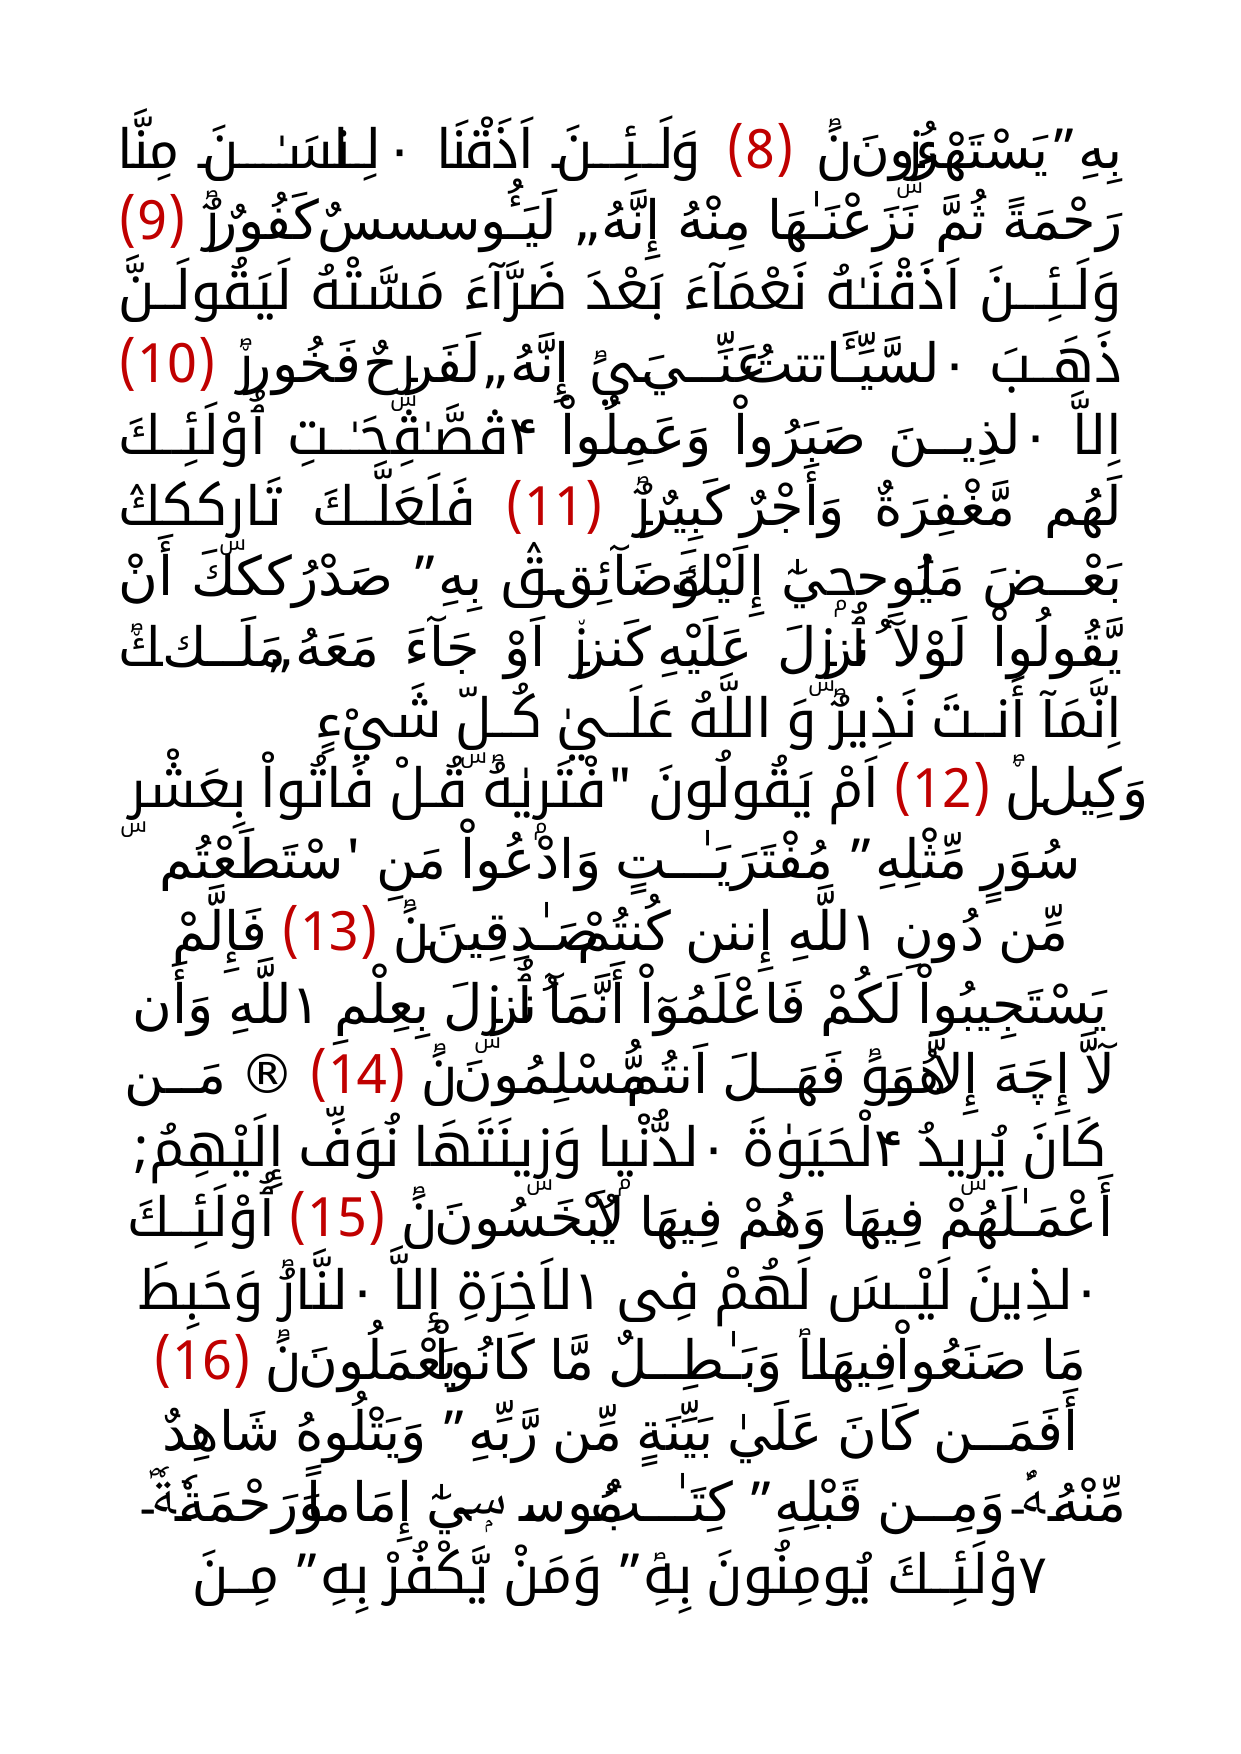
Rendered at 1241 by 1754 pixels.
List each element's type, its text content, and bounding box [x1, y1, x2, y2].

text بِسْمِ ۱للَّهِ ۱لرَّحْمَـٰنِ ۱لرَّحِيمِ أَلَٓرۭؐ كِتَـٰــب٘ ۷حْكِمَتَ —ايَـٰتُهُ„ ثُمَّ فُصِّلَــتْ مِــن لَّدُنْ حَكِيمٖ خَبِير۫ (1) اَلاَّ تَعْبُدُوٓاْ إِلاَّ ۰للَّهَ إِنَّنِى لَكُم مِّنْهُ نَذِيرٌ وَبَشِيرٌ (2) وَأَنِ 'سْتَغْفِرُواْ رَبَّكُمْ ثُمَّ تُوبُوٓاْ إِلَيْهِ يُمَتِّعْكُم مَّتَـٰعاٗ حَسَناٗ اِلَـيٰٓ أَجَــلٍ مُّسَمّيً وَيُوتِ كُلَّ ذى فَضْــلٍ فَضْلَهُؐ, وَإِن تَوَلَّوْاْ فَإِنِّــيَ أَخَافُ عَلَيْكُمْ عَذَابَ يَوْمٍ كَبِيرٖؐ (3) اِلَــي ۰للَّهِ مَرْجِعُكُمْؐ وَهُوَ عَلَيٰ كُــلّۣ شَيْءٍ قَدِير٘ؐ (4) اَلآَ إِنَّهُمْ يَثْنُونَ صُدُورَهُمْ ڤِيَسْتَخْفُواْ مِنْهُؐ أَلاَ حِينَ يَسْتَغْشُونَ ثِيَابَهُمْ يَعْلَمُ مَا يُسِرُّونَ وَمَا يُعْلِنُونَؐ إِنَّهُ„ عَلِيمٛ بِذَاتِ ۱لصُّدُورۣؐ (5) ¤ وَمَا مِــن دَآبَّةٍ فِى ۱لاَرْضِ إِلاَّ عَلَــي ۰للَّهِ رۣزْقُهَا وَيَعْلَمُ مُسْتَقَرَّهَا وَمُسْتَوْدَعَهَاؐ كُــلٌّ فِى كِتَـٰــبٍ مُّبِينٍؐ (6) وَهُوَ ۰ﻟ﮲ خَلَــقَ ۰لسَّمَـٰوَ؛تتتِ وَالاَرْضَ فِى سِتَّةِ أَيَّامٍ وَكَانَ عَرْشُهُ„ عَلَــي ۰لْمَآءِ لِيَبْلُوَكُمُ; أَيُّكُمُ; أَحْسَــنُ عَمَلًؐا وَلَـئِـــن قُلْــتَ إِنَّكُم مَّبْعُوثُونَ مِـنۢ بَعْدِ ۱لْمَوْتتتِ لَيَقُولَــنَّ ۰لذِيــنَ كَفَرُوٓاْ إِنْ هَـٰذَآ إِلاَّ سِحْـرٌ مُّبِينٌؐ (7) وَلَـئِـــنَ اَخَّرْنَا عَنْهُمُ ۴لْعَذَابببَ إِلَــيٰٓ ٱُمَّةٍ مَّعْدُودَةٍ لَّيَقُولُــنَّ مَا يَحْبِسُهُؐ’ أَلاَ يَوْمَ يَاتِيهِمْ لَيْــسَ مَصْرُوفاٗ عَنْهُمْؐ وَحَاقَ بِهِم مَّا كَانُواْ بِهِ” يَسْتَهْزۣءُونَؐ (8) وَلَـئِــنَ اَذَقْنَا ۰لِانسَـٰــنَ مِنَّا رَحْمَةً ثُمَّ نَزَعْنَـٰهَا مِنْهُ إِنَّهُ„ لَيَـُٔوسسسٌ كَفُورٌؐ (9) وَلَـئِـــنَ اَذَقْنَـٰهُ نَعْمَآءَ بَعْدَ ضَرَّآءَ مَسَّتْهُ لَيَقُولَــنَّ ذَهَــبَ ۰لسَّيِّـَٔاتتتُ عَنِّــيَؐ إِنَّهُ„ لَفَرۣحٌ فَخُور٘ؐ (10) اِلاَّ ۰لذِيــنَ صَبَرُواْ وَعَمِلُواْ ۴ڤصَّـٰڤِحَـٰــتِ ٱُوْلَئِــكَ لَهُم مَّغْفِرَةٌ وَأَجْرٌ كَبِيرٌؐ (11) فَلَعَلَّــكَ تَارۣكككٛ بَعْــضَ مَا يُوحۭيٰٓ إِلَيْكَ وَضَآئِقٛ بِهِ” صَدْرُكككَ أَنْ يَّقُولُواْ لَوْلآَ ٱُنزۣلَ عَلَيْهِ كَنز٘ اَوْ جَآءَ مَعَهُ„ مَلَــك٘ؐ اِنَّمَآ أَنــتَ نَذِيرٌؐ وَ اللَّهُ عَلَــيٰ كُــلّۣ شَيْءٍ [118, 118, 1122, 759]
text وَكِيل٘ؐ (12) اَمْ يَقُولُونَ "فْتَرۭيٰهُؐ قُـلْ فَاتُواْ بِعَشْرۣ سُوَرٍ مِّثْلِهِ” مُفْتَرَيَـٰــتٍ وَادْعُواْ مَنِ 'سْتَطَعْتُم مِّن دُونِ ۱للَّهِ إِننن كُنتُمْ صَـٰدِقِينَؐ (13) فَإِلَّمْ يَسْتَجِيبُواْ لَكُمْ فَاعْلَمُوٓاْ أَنَّمَآ ٱُنزۣلَ بِعِلْمِ ۱للَّهِ وَأَن لٓاَّ إِچَهَ إِلاَّ هُوَؐ فَهَــلَ اَنتُم مُّسْلِمُونَؐ (14) ® مَــن كَانَ يُرۣيدُ ۴لْحَيَوٰةَ ۰لدُّنْيۭا وَزۣينَتَهَا نُوَفِّ إِلَيْهِمُ; أَعْمَـٰلَهُمْ فِيهَا وَهُمْ فِيهَا لاَ يُبْخَسُونَؐ (15) ٱُوْلَئِــكَ ۰لذِينَ لَيْــسَ لَهُمْ فِى ۱لاَخِرَةِ إِلاَّ ۰لنَّارُؐ وَحَبِطَ مَا صَنَعُواْ فِيهَاؐ وَبَـٰطِــلٌ مَّا كَانُواْ يَعْمَلُونَؐ (16) أَفَمَــن كَانَ عَلَيٰ بَيِّنَةٍ مِّن رَّبِّهِ” وَيَتْلُوهُ شَاهِدٌ مِّنْهُؐ وَمِــن قَبْلِهِ” كِتَـٰــبُ مُوسۭيٰٓ إِمَاماً وَرَحْمَةٗؐ ۷وْلَئِــكَ يُومِنُونَ بِهِؐ” وَمَنْ يَّكْفُرْ بِهِ” مِــنَ ۰لاَحْزَابببِ فَالنَّارُ مَوْعِدُهُؐ, فَلاَ تَكُ فِى مِرْيَةٍ مِّنْهُؐ إِنَّهُ ۴لْحَـقُّ مِـن رَّبِّكَؐ وَچَكِــنَّ أَكْثَرَ ۰لنَّاسسسِ لاَ يُومِنُونَؐ (17) وَمَــنَ اَظْلَمُ مِمَّنِ 'فْتَرۭيٰ عَلَــي ۰للَّهِ كَذِباٗؐ ۷وْلَئِــكَ يُعْرَضُونَ عَلَيٰ رَبِّهِمْ وَيَقُولُ ۴لاَشْهَـٰدُ هَـٰٓؤُلآَءِ ۱لذِيــنَ كَذَبُواْ عَلَيٰ رَبِّهِمُؐ; أَلاَ لَعْنَةُ ۴للَّهِ عَلَــي ۰لظَّـٰلِمِينَ (18) ۰لذِيــنَ يَصُدُّونَ عَــن سَبِيـلِ ۱للَّهِ وَيَبْغُونَهَا عِوَجاً وَهُم بِالاَخِرَةِ هُمْ كَـٰفِرُونَؐ (19) ٱُوْلَئِــكَ لَمْ يَكُونُواْ مُعْجِزۣيــنَ فِى ۱لاَرْضِ وَمَا كَانَ لَهُم مِّن دُونِ ۱للَّهِ مِنَ اَوْلِيَآءَؐ يُضَـٰعَفُ لَهُمُ ۴لْعَذَابببُؐ مَا كَانُواْ يَسْتَطِيعُونَ ۰لسَّمْعَ وَمَا كَانُواْ يُبْصِرُونَؐ (20) ٱُوْلَئِكَ ۰لذِيــنَ خَسِرُوٓاْ أَنفُسَهُمْ وَضَــلَّ عَنْهُم مَّا كَانُواْ يَفْتَرُونَؐ (21) لاَ جَرَمَ أَنَّهُمْ فِى ۱لاَخِرَةِ هُمُ ۴لاَخْسَرُونَؐ (22) إِنَّ ۰لذِيــنَ ءَامَنُواْ وَعَمِلُواْ ۴ڤصَّـٰڤِحَـٰــتِ وَأَخْبَتُوٓاْ إِلَيٰ رَبِّهِمُ; ٱُوْلَئِــكَ أَصْحَـٰــبُ ۴لْجَنَّةِؐ هُمْ فِيهَا خَـٰلِدُونَؐ (23) © مَثَلُ ۴لْفَرۣيقَيْــنۣ كَالاَعْمۭيٰ وَالاَصَمِّ وَالْبَصِيرۣ وَالسَّمِيعِؐ هَلْ يَسْتَوۣيَـٰــنۣ مَثَلٗؐا اَفَلاَ تَذَّكَّرُونَؐ (24) وَلَقَدَ اَرْسَلْنَا نُوحاٗ اِلَيٰ قَوْمِهِؐ“ إِنِّى لَكُمْ نَذِيرٌ مُّبِين٘ (25) اَن لاَّ تَعْبُدُوٓاْ إِلاَّ ۰للَّهَؐ إِنِّــيَ أَخَافُ عَلَيْكُمْ عَذَابببَ يَوْمٖ اَلِيمٍؐ (26) فَقَالَ ۰لْمَلُءَ ۴لذِيــنَ كَفَرُواْ مِن قَوْمِهِ” مَا نَرۭيٰكَ إِلاَّ بَشَراً مِّثْلَنَا وَمَا نَرۭيٰكَ "تَّبَعَكَ إِلاَّ ۰لذِينَ هُمُ; أَرَاذِلُنَا بَادِيَ ۰لرَّأْيِؐ وَمَا نَرۭيٰ لَكُمْ عَلَيْنَا مِـن فَضْلٙ بَلْ نَظُنُّكُمْ كَـٰذِبِينَؐ (27) قَالَ يَـٰقَوْمِ أَرَ×يْتُمُ; إِن كُنتُ عَلَيٰ بَيِّنَةٍ مِّن رَّبِّى وَءَاتۭيٰنِى رَحْمَةً مِّـنْ عِندِهِ” فَعَمِيَــتْ عَلَيْكُمُ; أَنُلْزۣمُكُمُوهَــا وَأَنتُمْ لَهَــا كَـٰرۣهُونَؐ (28) وَيَـٰقَوْمِ لآَ أَسْــَٔلُكُمْ عَلَيْهِ مَالٗؐا اِنَ اَجْرۣيَ إِلاَّ عَلَــي ۰للَّهِؐ وَمَآ أَنَا بِطَارۣدِ ۱لذِيــنَ ءَامَنُوٓاْ إِنَّهُم مُّچَقُواْ رَبِّهِمْؐ وَچَكِنِّيَ أَرۭيٰكُمْ قَوْماً تَجْهَلُونَؐ (29) وَيَـٰقَوْمِ مَنْ يَّنصُرُنِى مِــنَ ۰للَّهِ إِن طَرَدتُّهُمُؐ; أَفَلاَ تَذَّكَّرُونَؐ (30) وَلآَ أَقُولُ لَكُمْ عِندِى خَزَآئِـــنُ ۴للَّهِ وَلآَ أَعْلَمُ ۴لْغَيْــبَ وَلآَ أَقُولُ إِنِّى مَلَــكٌؐ وَلآَ أَقُولُ لِلذِينَ تَزْدَرۣىٓ أَعْيُنُكُمْ لَنْ يُّوتِيَهُمُ ۴للَّهُ خَيْراٗؐ ۱للَّهُ أَعْلَمُ بِمَا فِىٓ أَنفُسِهِمُؐ; إِنِّيَ إِذاً لَّمِــنَ ۰لظَّـٰلِمِينَؐ (31) ® قَالُواْ يَـٰنُوحُ قَدْ جَـٰدَلْتَنَا فَأَكْثَرْتتتَ جِدَ؛لَنَا فَاتِنَا بِمَا تَعِدُنَآ إِن كُنــتَ مِــنَ ۰لصَّـٰدِقِينَؐ (32) قَالَ إِنَّمَا يَاتِيكُم بِهِ ۱للَّهُ إِن شَآءَ وَمَآ أَنتُم بِمُعْجِزۣينَؐ (33) وَلاَ يَنفَعُكُمْ نُصْحِيَ إِنَ اَرَدتتتُّ أَنَ اَنصَحَ لَكُمُ; إِن كَانننَ ۰للَّهُ يُرۣيدُ أَنْ يُّغْوۣيَكُمْؐ هُوَ رَبُّكُمْؐ وَإِلَيْهِ تُرْجَعُونَؐ (34) أَمْ يَقُولُونَ "فْتَرۭيٰهُؐ قُلِ اِنِ 'فْتَرَيْتُهُ„ فَعَلَيَّ إِجْرَامِى وَأَنَا بَرۣىٓءٌ مِّمَّا تُجْرۣمُونَؐ (35) وَٱُوحِيَ إِلَيٰ نُوحٖ اَنَّهُ„ لَنْ يُّومِــنَ مِـن قَوْمِــكَ إِلاَّ مَــن قَدَ —امَنَؐ فَلاَ تَبْتَئِسْ بِمَا كَانُواْ يَفْعَلُونَؐ (36) وَاصْنَعِ ۱لْفُلْكَ بِأَعْيُنِنَا وَوَحْيِنَاؐ وَلاَ تُخَــٰـطِـبْـنِى فِى ۱لذِيــنَ ظَلَمُوٓاْ إِنَّهُم مُّغْرَقُونَؐ (37) وَيَصْنَعُ ۴لْفُلْــكَ وَكُلَّمَا مَرَّ عَلَيْهِ مَلٌءَ مِّن قَوْمِهِ” سَخِرُواْ مِنْهُؐ قَالَ إِن تَسْخَرُواْ مِنَّا فَإِنَّا نَسْخَرُ مِنكُمْ كَمَا تَسْخَرُونَؐ (38) فَسَوْفَ تَعْلَمُونَ مَـنْ يَّاتِيهِ عَذَابببٌ يُخْزۣيهِ وَيَحِلُّ عَلَيْهِ عَذَابببٌ مُّقِيم٘ؐ (39) حَتَّيٰٓ إِذَا جَآءَ امْرُنَا وَفَارَ ۰لتَّنُّورُ قُلْنَا "حْمِـلْ فِيهَا مِــن كُلِّ زَوْجَيْـنِ 'ثْنَيْنِ وَأَهْلَــكَ إِلاَّ مَن سَبَقَ عَلَيْهِ ۱لْقَوْلُ وَمَــنَ —امَنَؐ وَمَآ ءَامَنَ مَعَهُ; إِلاَّ قَلِيــلٌؐ (40) ¥ وَقَالَ "رْكَبُواْ فِيهَا بِسْمِ ۱للَّهِ مُجْرۭيٰهَا وَمُرْسۭيٰهَآؐ إِنَّ رَبِّى لَغَفُورٌ رَّحِيمٌؐ (41) وَهِيَ تَجْرۣى بِهِمْ فِى مَوْجٍ كَالْجِبَالِؐ وَنَادۭيٰ نُوح٘ 'بْنَهُ„ وَكَانَ فِى مَعْزۣلٍ يَـٰبُنَيِّ 'رْكَــبْ مَعَنَا وَلاَ تَكُن مَّعَ ۰لْكۭـٰفِـرۣينَؐ (42) قَالَ سَـَٔاوۣىٓ إِلَــيٰ جَبَــلٍ يَعْصِمُنِى مِــنَ ۰لْمَآءِؐ قَالَ لاَ عَـٰصِمَ ۰لْيَوْمَ مِنَ اَمْرۣ ۱للَّهِ إِلاَّ مَن رَّحِمَؐ وَحَالَ بَيْنَهُمَا ۰لْمَوْجُ فَكَانَ مِــنَ ۰لْمُغْرَقِينَؐ (43) وَقِيلَ يَـٰٓأَرْضُ èبْلَعِى مَآءَكككِ وَيَـٰسَمَآءُ اَ۬قْلِعِىؐ وَغِيــضَ ۰لْمَآءُ وَقُضِــيَ ۰لاَمْرُ وَاسْتَوَتتتْ عَلَي ۰لْجُودِيﱢّؐ وَقِيـلَ بُعْداً لِّلْقَوْمِ ۱لظَّـٰلِمِينَؐ (44) وَنَادۭيٰ نُوحٌ رَّبَّهُ„ فَقَالَ رَبببِّ إِنَّ "بْنِى مِنَ اَهْلِى وَإِنَّ وَعْدَكَ ۰لْحَقُّؐ وَأَنــتَ أَحْكَمُ ۴لْحَـٰكِمِينَؐ (45) قَالَ يَـٰنُوحُ إِنَّهُ„ لَيْسَ مِــنَ اَهْلِــكَؐ إِنَّهُ„ عَمَــل٘ غَيْرُ صَـٰلِحٍؐ فَلاَ تَسْـَٔلَـــنّۣ” مَا لَيْــسَ لَكَ بِهِ” عِلْم٘ؐ اِنِّيَ أَعِظُــكَ أَن تَكُونَ مِــنَ ۰لْجَـٰهِلِينَؐ (46) قَالَ رَبِّ إِنِّيَ أَعُوذُ بِــكَ أَنننَ اَسْـَٔلَــكَ مَا لَيْسَ لِى بِهِ” عِلْمٌؐ وَإِلاَّ تَغْفِرْ لِى وَتَرْحَمْنِىٓ أَكُن مِّنَ ۰لْخَـٰسِرۣينَؐ (47) قِيـلَ يَـٰنُوحُ èهْبِطْ بِسَچَمٍ مِّنَّا وَبَرَكَـٰــتٖ عَلَيْــكَ وَعَلَــيٰٓ ٱُمَمٍ مِّمَّــن مَّعَــكَؐ وَٱُمَمٌ سَنُمَتِّعُهُمْ ثُمَّ يَمَسُّهُم مِّنَّا عَذَاببب٘ اَلِيمٌؐ (48) تِلْــكَ مِــنَ اَنۢبَآءِ ۱لْغَيْبِ نُوحِيهَآ إِلَيْــكَؐ مَا كُنــتَ تَعْلَمُهَآ أَنــتَ وَلاَ قَوْمُــكَ مِــن قَبْلِ هَـٰذَاؐ فَاصْبِـرۣؐ اِنَّ ۰لْعَـٰقِبَةَ لِلْمُتَّقِينَؐ (49) وَإِلَــيٰ عَادٖ اَخَاهُمْ هُوداًؐ قَالَ يَـٰقَوْمِ ۹عْبُدُواْ ۴للَّهَ مَا لَكُم مِّـنِ اِچَهٖ غَيْرُهُؐ; إِنَ اَنتُمُ; إِلاَّ مُفْتَرُونَؐ (50) يَـٰقَوْمِ لآَ أَسْـَٔلُكُمْ عَلَيْهِ أَجْراٗؐ اِنَ اَجْرۣيَ إِلاَّ عَلَي ۰ﻟ﮲ فَطَرَنِيَؐ أَفَلاَ تَعْقِلُونَؐ (51) وَيَـٰقَوْمِ 'سْتَغْفِرُواْ رَبَّكُمْ ثُمَّ تُوبُوٓاْ إِلَيْهِ يُرْسِـلِ ۱لسَّمَآءَ عَلَيْكُم مِّدْرَاراً وَيَزۣدْكُمْ قُوَّةٗ اِلَيٰ قُوَّتِكُمْ وَلاَ تَتَوَلَّوْاْ مُجْرۣمِينَؐ (52) ® قَالُواْ يَـٰهُودُ مَا جِيؔتَنَا بِبَيِّنَةٍ وَمَا نَحْنُ بِتَارۣكِىٓ ءَالِهَتِنَا عَن قَوْلِــكَ وَمَا نَحْــنُ لَــكَ بِمُومِنِينَؐ (53) إِن نَّقُولُ إِلاَّ "عْتَرۭيٰكَ بَعْــضُ ءَالِهَتِنَا بِسُوٓءٍؐ قَالَ إِنِّــيَ ٱُشْهِدُ ۴للَّهَؐ وَاشْهَدُوٓاْ أَنِّى بَرۣىٓءٌ مِّمَّا تُشْرۣكُونَ مِن دُونِهِؐ” فَكِيدُونِى جَمِيعاً ثُمَّ لاَ تُنظِرُونِؐ (54) إِنِّى تَوَكَّلْــتُ عَلَــي ۰للَّهِ رَبِّى وَرَبِّكُمؐ مَّا مِن دَآبَّةٖ اِلاَّ هُوَ ءَاخِذٛ بِنَاصِيَتِهَآؐ إِنَّ رَبِّى عَلَيٰ صِرَ؛طٍ مُّسْتَقِيمٍؐ (55) فَإِن تَوَلَّوْاْ فَقَدَ اَبْلَغْتُكُم مَّآ ٱُرْسِلْــتُ بِهِ“ إِلَيْكُمْؐ وَيَسْتَخْلِفُ رَبِّى قَوْماٗ غَيْرَكُمْ وَلاَ تَضُرُّونَهُ„ شَيْـٔاٗؐ اِنَّ رَبِّى عَلَــيٰ كُــلّۣ شَيْءٖ حَفِيظٌؐ (56) وَلَمَّا جَآءَ امْرُنَا نَجَّيْنَا هُوداً وَالذِيــنَ ءَامَنُواْ مَعَهُ„ بِرَحْمَةٍ مِّنَّا وَنَجَّيْنَـٰهُم مِّنْ عَذَابببٖ غَلِيظٍؐ (57) وَتِلْــكَ عَادٌ جَحَدُواْ بِـَٔايَـٰــتِ رَبِّهِمْ وَعَصَوْاْ رُسُلَهُ„ وَاتَّبَعُوٓاْ أَمْرَ كُلِّ جَبّۭار۫ عَنِيدٍؐ (58) وَٱُتْبِعُواْ فِى هَـٰذِهِ ۱لدُّنْيۭا لَعْنَةً وَيَوْمَ ۰لْقِيَـٰمَةِؐ أَلآَ إِنننَّ عَاداً كَفَرُواْ رَبَّهُمُؐ; أَلاَ بُعْداً لِّعَادٍ قَوْمِ هُودٍؐ (59) وَإِلَــيٰ ثَمُودَ أَخَاهُمْ صَـٰڤِحاًؐ قَالَ يَـٰقَوْمِ ۹عْبُدُواْ ۴للَّهَ مَا لَكُم مِّـنِ اِچَهٖ غَيْرُهُؐ, هُوَ أَنشَأَكُم مِّــنَ ۰لاَرْضِ وَاسْتَعْمَرَكُمْ فِيهَا فَاسْتَغْفِرُوهُ ثُمَّ تُوبُوٓاْ إِلَيْهِؐ إِنَّ رَبِّى قَرۣيــبٌ مُّجِيــبٌؐ (60) © قَالُواْ يَـٰصَـٰلِحُ قَدْ كُنــتَ فِينَا مَرْجُوّاً قَبْــلَ هَـٰذَآ أَتَنْهۭيٰنَآ أَن نَّعْبُدَ مَا يَعْبُدُ ءَابَآؤُنَا وَإِنَّنَا لَفِى شَــكٍّ مِّمَّا تَدْعُونَآ إِلَيْهِ مُرۣيبٍؐ (61) قَالَ يَـٰقَوْمِ أَرَ×يْتُمُ; إِن كُنتُ عَلَيٰ بَيِّنَةٍ مِّن رَّبِّى وَءَاتۭيٰنِى مِنْهُ رَحْمَةً فَمَـنْ يَّنصُرُنِى مِــنَ ۰للَّهِ إِنننْ عَصَيْتُهُؐ, فَمَا تَزۣيدُونَنِى غَيْرَ تَخْسِيرٍؐ (62) وَيَـٰقَوْمِ هَـٰذِهِ” نَاقَةُ ۴للَّهِ لَكُمُ; ءَايَةًؐ فَذَرُوهَا تَاكُـلْ فِىٓ أَرْضضضِ ۱للَّهِؐ وَلاَ تَمَسُّوهَا بِسُوٓءٍ فَيَاخُذَكُمْ عَذَابببٌ قَرۣيــبٌؐ (63) فَعَقَرُوهَا فَقَالَ تَمَتَّعُواْ فِى دۭارۣكُمْ ثَـچَثَةَ أَيَّامٍؐ ذَ؛لِــكَ وَعْد٘ غَيْرُ مَكْذُوبببٍؐ (64) فَلَمَّا جَآءَ امْرُنَا نَجَّيْنَا صَـٰڤِحاً وَالذِيــنَ ءَامَنُواْ مَعَهُ„ بِرَحْمَةٍ مِّنَّا وَمِنْ خِزْيِ يَوْمَئِذٖؐ اِنَّ رَبَّــكَ هُوَ ۰لْقَوۣيُّ ۴لْعَزۣيزُؐ (65) وَأَخَذَ ۰لذِيــــنَ ظَلَمُـواْ ۴ڤصَّيْحَةُ فَأَصْبَحُواْ فِى دِيۭـٰرۣهِمْ جَـٰثِمِينَ (66) كَأَن لَّمْ يَغْنَوْاْ فِيهَآؐ أَلآَ إِنننَّ ثَمُوداً كَفَرُواْ رَبَّهُمُؐ; أَلاَ بُعْداً لِّثَمُودَؐ (67) وَلَقَدْ جَآءَتْ رُسُلُنَآ إِبْرَ؛هِيمَ بِالْبُشْرۭيٰ قَالُواْ سَچَماًؐ قَالَ سَچَمٌؐ فَمَا لَبِــثَ أَن جَآءَ بِعِجْلٖ حَنِيذٍؐ (68) فَلَمَّا رۭءۭآ أَيْدِيَهُمْ لاَ تَصِـلُ إِلَيْهِ نَكِرَهُمْ وَأَوْجَـسَ مِنْهُمْ خِيفَةًؐ قَالُواْ لاَ تَخَـفِؐ اِنَّـآ ٱُرْسِلْنَآ إِلَيٰ قَوْمِ لُوطٍؐ (69) وَامْرَأَتُهُ„ قَآئِمَةٌ فَضَحِكَــتْؐ فَبَشَّرْنَـٰهَا بِإِسْحَـٰقَؐ وَمِنْ وَّرَآءِ اسْحَـٰقَ يَعْقُوبببُؐ (70) قَالَتْ يَـٰوَيْلَتۭــيٰٓ ءَالِدُ وَأَنَا عَجُوزٌ وَهَـٰذَا بَعْلِى شَيْخاٗؐ اِنَّ هَـٰذَا لَشَىْء٘ عَجِيبٌؐ (71) ® قَالُوٓاْ أَتَعْجَبِيــنَ مِـنَ اَمْرۣ ۱للَّهِؐ رَحْمَــتُ ۴للَّه وَبَرَكَـٰتُهُ„ عَلَيْكُمُ; أَهْلَ ۰لْبَيْــتِؐ إِنَّهُ„ حَمِيدٌ مَّجِيدٌؐ (72) فَلَمَّا ذَهَبَ عَـنِ اِبْرَ؛هِيمَ ۰لرَّوْعُ وَجَآءَتْهُ ۴لْبُشْرۭيٰ يُجَـٰدِلُنَا فِى قَوْمِ لُوطٖؐ (73) اِنَّ إِبْرَ؛هِيمَ لَحَلِيم٘ اَوَّ؛هٌ مُّنِيــبٌؐ (74) يَـٰٓإِبْرَ؛هِيمُ أَعْرۣضضضْ عَنْ هَـٰذَآؐ إِنَّهُ„ قَدْ جَآءَ امْرُ رَبِّــكَؐ وَإِنَّهُمُ; ءَاتِيهِمْ عَذَاب٘ غَيْرُ مَرْدُودٍؐ (75) وَلَمَّا جَآءَتتتْ رُسُلُنَا لُوطاً سـ۬ـىٓءَ بِهِمْ وَضَاقَ بِهِمْ ذَرْعاً وَقَالَ هَـٰذَا يَوْم٘ عَصِيــبٌؐ (76) وَجَآءَهُ„ قَوْمُهُ„ يُهْرَعُونَ إِلَيْهِ وَمِــن قَبْلُ كَانُواْ يَعْمَلُونَ ۰لسَّيِّـَٔاتتتِؐ قَالَ يَـٰقَوْمِ هَـٰٓؤُلآَءِ بَنَاتِى هُــنَّ أَطْهَرُ لَكُمْ فَاتَّقُواْ ۴للَّهَ وَلاَ تُخْزُونِ فِى ضَيْفِيَؐ أَلَيْـسَ مِنكُمْ رَجُلٌ رَّشِيدٌؐ (77) قَالُواْ لَقَدْ عَلِمْــتَ مَا لَنَا فِى بَنَاتِــكَ مِنْ حَقٍّ وَإِنَّــكَ لَتَعْلَمُ مَا نُرۣيدُؐ (78) قَالَ لَوَ اَنَّ لِى بِكُمْ قُوَّةٗ اَوَ —اوۣىٓ إِلَيٰ رُكْــنٍ شَدِيدٍؐ (79) قَالُواْ يَـٰلُوطُ إِنَّا رُسُلُ رَبِّــكَ لَـنْ يَّصِلُوٓاْ إِلَيْــكَؐ فَاسْرۣ بِأَهْلِــكَ بِقِطْعٍ مِّــنَ ۰ليْلِ وَلاَ يَلْتَفِــتْ مِنكُمُ; أَحَد٘ اِلاَّ "مْرَأَتَكَؐ إِنَّهُ„ مُصِيبُهَا مَآ أَصَابَهُمُؐ; إِنَّ مَوْعِدَهُمُ ۴لصُّبْحُؐ أَلَيْسَ ۰لصُّبْحُ بِقَرۣيــبٍؐ (80) فَلَمَّا جَآءَ امْرُنَا جَعَلْنَا عَـٰلِيَهَا سَافِلَهَا وَأَمْطَرْنَا عَلَيْهَا حِجَارَةً مِّــن سِجِّيــلٍ (81) مَّنضُودٍ مُّسَوَّمَةٗ عِندَ رَبِّــكَؐ وَمَا هِيَ مِــنَ ۰لظَّـٰلِمِينَ بِبَعِيدٍؐ (82) ¤ وَإِلَــيٰ مَدْيَنَ أَخَاهُمْ شُعَيْباًؐ قَالَ يَـٰقَوْمِ ۹عْبُدُواْ ۴للَّهَ مَا لَكُم مِّـنِ اِچَهٖ غَيْرُهُؐ, وَلاَ تَنقُصُواْ ۴لْمِكْيَالَ وَالْمِيزَانَؐ إِنِّيَ أَرۭيٰكُم بِخَيْرٍ وَإِنِّــيَ أَخَافُ عَلَيْكُمْ عَذَابببَ يَوْمٍ مُّحِيطٍؐ (83) وَيَـٰقَوْمِ أَوْفُواْ ۴لْمِكْيَالَ وَالْمِيزَانَ بِالْقِسْطِؐ وَلاَ تَبْخَسُواْ ۴لنَّاسَ أَشْيَآءَهُمْ وَلاَ تَعْثَوْاْ فِى ۱لاَرْضضضِ مُفْسِدِينَؐ (84) بَقِيَّــتُ ۴للَّهِ خَيْرٌ لَّكُمُ; إِننن كُنتُم مُّومِنِينَؐ (85) وَمَآ أَنَا عَلَيْكُم بِحَفِيظٍؐ (86) قَالُواْ يَـٰشُعَيْــبُ أَصَلَوَ؛تُــكَ تَامُرُكَ أَن نَّتْرُكَ مَا يَعْبُدُ ءَابَآؤُنَآ أَوَ اَن نَّفْعَـلَ فِىٓ أَمْوَ؛لِنَا مَا نَشَـٰٓؤُاْؐ اِ۬نَّــكَ لَأَنــتَ ۰لْحَلِيمُ ۴لرَّشِيدُؐ (87) قَالَ يَـٰقَوْمِ أَرَ×يْتُمُ; إِن كُنــتُ عَلَيٰ بَيِّنَةٍ مِّن رَّبِّى وَرَزَقَنِى مِنْهُ رۣزْقاٗ حَسَناًؐ وَمَآ ٱُرۣيدُ أَنُ ۷خَالِفَكُمُ; إِلَيٰ مَآ أَنْهۭيٰكُمْ عَنْهُؐ إِنُ ۷رۣيدُ إِلاَّ ۰لِاصْڦَحَ مَا "سْتَطَعْــتُؐ وَمَا تَوْفِيقِيَ إِلاَّ بِاللَّهِؐ عَلَيْهِ تَوَكَّلْــتُؐ وَإِلَيْهِ ٱُنِيبُؐ (88) وَيَـٰقَوْمِ لاَ يَجْرۣمَنَّكُمْ شِقَاقِيَ أَنْ يُّصِيبَكُم مِّثْــلُ مَآ أَصَابببَ قَوْمَ نُوحٖ اَوْ قَوْمَ هُودٖ اَوْ قَوْمَ صَـٰلِحٍؐ وَمَا قَوْمُ لُوطٍ مِّنكُم بِبَعِيدٍؐ (89) وَاسْتَغْفِرُواْ رَبَّكُمْ ثُمَّ تُوبُوٓاْ إِلَيْهِؐ إِنَّ رَبِّى رَحِيمٌ وَدُودٌؐ (90) قَالُواْ يَـٰشُعَيْبُ مَا نَفْقَهُ كَثِيراً مِّمَّا تَقُولُ وَإِنَّا لَنَرۭيٰــكَ فِينَا ضَعِيفاً وَلَوْلاَ رَهْطُــكَ لَرَجَمْنَـٰــكَ وَمَآ أَنــتَ عَلَيْنَا بِعَزۣيزٍؐ (91) قَالَ يَـٰقَوْمِ أَرَهْطِيَ أَعَزُّ عَلَيْكُم مِّــنَ ۰للَّهِ وَاتَّخَذتُّمُوهُ وَرَآءَكُمْ ظِهْرۣيّاٗؐ اِنَّ رَبِّى بِمَا تَعْمَلُونَ مُحِيطٌؐ (92) ® وَيَـٰقَوْمِ 'عْمَلُواْ عَلَيٰ مَكَانَتِكُمُ; إِنِّى عَـٰمِلٌؐ سَوْفَ تَعْلَمُونَ مَـنْ يَّاتِيهِ عَذَابٌ يُخْزۣيهِ وَمَنْ هُوَ كَـٰذِبببٌؐ وَارْتَقِبُوٓاْؐ إِنِّى مَعَكُمْ رَقِيــبٌؐ (93) وَلَمَّا جَآءَ امْرُنَا نَجَّيْنَا شُعَيْباً وَالذِيــنَ ءَامَنُواْ مَعَهُ„ بِرَحْمَةٍ مِّنَّاؐ وَأَخَذَتتتِ ۱لذِيــنَ ظَلَمُواْ ۴ڤصَّيْحَةُ فَأَصْبَحُواْ فِى دِيۭـٰرۣهِمْ جَـٰثِمِينَ (94) كَأَن لَّمْ يَغْنَوْاْ فِيهَآؐ أَلاَ بُعْداً لِّمَدْيَنَ كَمَا بَعِدَتتتْ ثَمُودُؐ (95) وَلَقَدَ اَرْسَلْنَا مُوسۭيٰ بِـَٔايَـٰتِنَا وَسُلْطَـٰنٍ مُّبِينٖ (96) اِلَيٰ فِرْعَوْنَ وَمَلْاَئِهِ” فَاتَّبَعُوٓاْ أَمْرَ فِرْعَوْنَؐ وَمَآ أَمْرُ فِرْعَوْنَ بِرَشِيدٍؐ (97) يَقْدُمُ قَوْمَهُ„ يَوْمَ ۰لْقِيَـٰمَةِ فَأَوْرَدَهُمُ ۴لنَّارَؐ وَبِيسَ ۰لْوۣرْدُ ۴لْمَوْرُودُؐ (98) وَٱُتْبِعُواْ فِى هَـٰذِهِ” لَعْنَةً وَيَوْمَ ۰لْقِيَـٰمَةِؐ بِيسَ ۰لرّۣفْدُ ۴لْمَرْفُودُؐ (99) ذَ؛لِــكَ مِــنَ اَنۢبَآءِ ۱لْقُرۭيٰ نَقُصُّهُ„ عَلَيْــكَ مِنْهَا قَآئِمٌ وَحَصِيدٌؐ (100) وَمَا ظَلَمْنَـٰهُمْ وَچَكِــن ظَلَمُوٓاْ أَنفُسَهُمْؐ فَمَآ أَغْنَــتْ عَنْهُمُ; ءَالِهَتُهُمُ ۴لتِى يَدْعُونَ مِن دُونِ ۱للَّهِ مِن شَيْءٍ لَّمَّا جَآءَ امْرُ رَبِّــكَؐ وَمَا زَادُوهُمْ غَيْرَ تَتْبِيــبٍؐ (101) وَكَذَ؛لِــكَ أَخْذُ رَبِّــكَ إِذَآ أَخَذَ ۰لْقُرۭيٰ وَهِــيَ ظَالِمَة٘ؐ اِنَّ أَخْذَهُ; أَلِيمٌ شَدِيد٘ؐ (102) اِنَّ فِى ذَ؛لِــكَ ءَلاَيَةً لِّمَــنْ خَافَ عَذَابببَ ۰لاَخِرَةِؐ ذَ؛لِــكَ يَوْمٌ مَّجْمُوعٌ لَّهُ ۴لنَّاسُؐ وَذَ؛لِــكَ يَوْمٌ مَّشْهُودٌؐ (103) وَمَا نُوَ۬خِّرُهُ; إِلاَّ لَأِجَــلٍ مَّعْدُودٍؐ (104) © يَوْمَ يَاتِ” لاَ تَكَلَّمُ نَفْـس٘ اِلاَّ بِإِذْنِهِؐ” فَمِنْهُمْ شَقِيٌّ وَسَعِيدٌؐ (105) فَأَمَّا ۰لذِينَ شَقُواْ فَفِى ۱لنّۭارۣ لَهُمْ فِيهَا زَفِيرٌ وَشَهِيق٘ (106) خَـٰلِدِينَ فِيهَا مَا دَامَــتِ ۱لسَّمَـٰوَ؛تتتُ وَالاَرْضُ إِلاَّ مَا شَآءَ رَبُّــكَؐ إِنَّ رَبَّكَ فَعَّالٌ لِّمَا يُرۣيدُؐ (107) وَأَمَّا ۰لذِيــنَ سَعِدُواْ فَفِى ۱لْجَنَّةِ خَـٰلِدِينَ فِيهَا مَا دَامَــتِ ۱لسَّمَـٰوَ؛تتتُ وَالاَرْضُ إِلاَّ مَا شَآءَ رَبُّكَؐ عَطَآءٗ غَيْرَ مَجْذُوذٍؐ (108) فَلاَ تَكُ فِى مِرْيَةٍ مِّمَّا يَعْبُدُ هَـٰٓؤُلآَءِؐ مَا يَعْبُدُونَ إِلاَّ كَمَا يَعْبُدُ ءَابَآؤُهُم مِّــن قَبْلُؐ وَإِنَّا لَمُوَفُّوهُمْ نَصِيبَهُمْ غَيْرَ مَنقُوصٍؐ (109) وَلَقَدَ —اتَيْنَا مُوسَــي ۰لْكِتَـٰــبَ فَاخْتُلِفَ فِيهِؐ وَلَوْلاَ كَلِمَةٌ سَبَقَــتْ مِن رَّبِّــكَ لَقُضِــيَ بَيْنَهُمْؐ وَإِنَّهُمْ لَفِى شَــكٍّ مِّنْهُ مُرۣيــبٍؐ (110) وَإِن كُلًاّ لَّمَا لَيُوَفِّيَنَّهُمْ رَبُّــكَ أَعْمَـٰلَهُمُؐ; إِنَّهُ„ بِمَا يَعْمَلُونَ خَبِيرٌؐ (111)فَاسْتَقِمْ كَمَآ ٱُمِرْتتتَ وَمَــن تَابببَ مَعَــكَ وَلاَ تَطْغَوۣاْؐ اِنَّهُ„ بِمَا تَعْمَلُونَ بَصِيرٌؐ (112) وَلاَ تَرْكَنُوٓاْ إِلَــي ۰لذِيــنَ ظَلَمُواْ فَتَمَسَّكُمُ ۴لنَّارُؐ وَمَا لَكُم مِّن دُونِ ۱للَّهِ مِنَ اَوْلِيَآءَؐ ثُمَّ لاَ تُنصَرُونَؐ (113) وَأَقِمِ ۱لصَّلَوٰةَ طَرَفَــيۣ ۱لنَّهۭارۣ وَزُلَفاً مِّنَ ۰ليْلِؐ إِنَّ ۰لْحَسَنَـٰــتِ يُذْهِبْــنَ ۰لسَّيِّـَٔاتِؐ ذَ؛لِــكَ ذِكْرۭيٰ لِلذَّ؛كِرۣينَؐ (114) وَاصْبِرْؐ فَإِنننَّ ۰للَّهَ لاَ يُضِيعُ أَجْرَ ۰ڤْمُحْسِنِينَؐ (115) فَلَوْلاَ كَانَ مِــنَ ۰لْقُرُونِ مِــن قَبْلِكُمُ; ٱُوْلُواْ بَقِيَّةٍ يَنْهَوْنَ عَـنِ ۱لْفَسَادِ فِى ۱لاَرْضضضِ إِلاَّ قَلِيلًا مِّمَّــنَ اَنجَيْنَا مِنْهُمْؐ وَاتَّبَعَ ۰لذِينَ ظَلَمُواْ مَآ ٱُتْرۣفُواْ فِيهِ وَكَانُواْ مُجْرۣمِينَؐ (116) ® وَمَا كَانَ رَبُّــكَ لِيُهْلِــكَ ۰لْقُرۭيٰ بِظُلْمٍ وَأَهْلُهَا مُصْلِحُونَؐ (117) وَلَوْ شَآءَ رَبُّكَ لَجَعَــلَ ۰لنَّاسسسَ ٱُمَّةً وَ؛حِدَةًؐ وَلاَ يَزَالُونَ مُخْتَلِفِينَ إِلاَّ مَن رَّحِمَ رَبُّــكَؐ وَلِذَ؛لِكَ خَلَقَهُمْؐ وَتَمَّــتْ كَلِمَةُ رَبِّكَ لَأَمْلَأَنَّ جَهَنَّمَ مِــنَ ۰لْجِنَّةِ وَالنَّاسسسِ أَجْمَعِينَؐ (118) وَكُلًاّ نَّقُــصُّ عَلَيْــكَ مِــنَ اَنۢبَآءِ ۱لرُّسُــلۣ مَا نُثَبِّتُ بِهِ” فُؤَادَكَؐ وَجَآءَكككَ فِى هَـٰذِهِ ۱لْحَقُّ وَمَوْعِظَةٌ وَذِكْرۭيٰ لِلْمُومِنِينَؐ (119) وَقُل لِّلذِيــنَ لاَ يُومِنُونَ "عْمَلُواْ عَلَــيٰ مَكَانَتِكُمُ; إِنَّا عَـٰمِلُونَ وَانتَظِرُوٓاْ إِنَّا مُنتَظِرُونَؐ (120) وَلِلهِ غَيْــبُ ۴لسَّمَـٰوَ؛تتتِ وَالاَرْضِؐ وَإِلَيْهِ يُرْجَعُ ۴لاَمْرُ كُلُّهُؐ„ فَاعْبُدْهُ وَتَوَكَّــلْ عَلَيْهِؐ وَمَا رَبُّكَ بِغَـٰفِــل۫ عَمَّا تَعْمَلُونَ (121) [118, 759, 1122, 1615]
